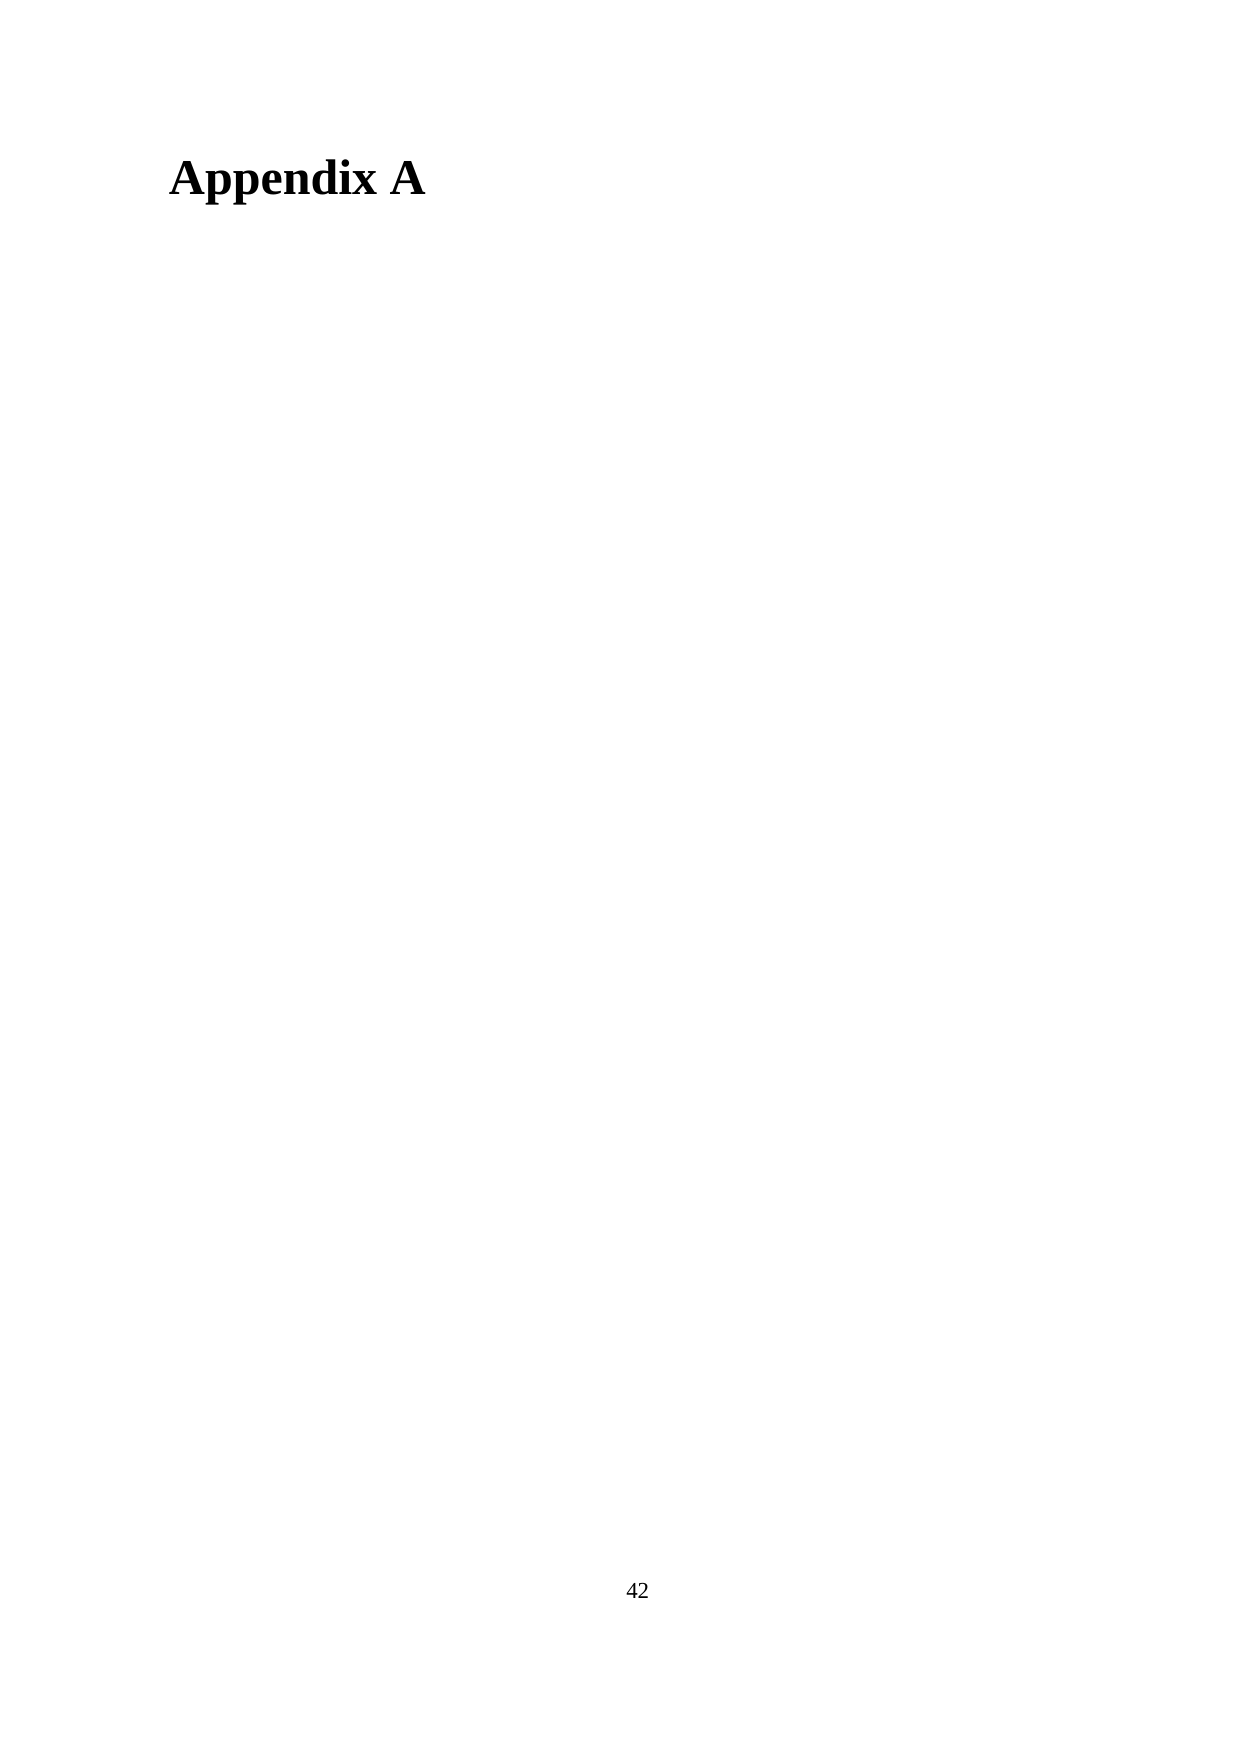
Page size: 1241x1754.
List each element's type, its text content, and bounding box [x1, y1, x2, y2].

text Appendix A [169, 148, 1106, 205]
